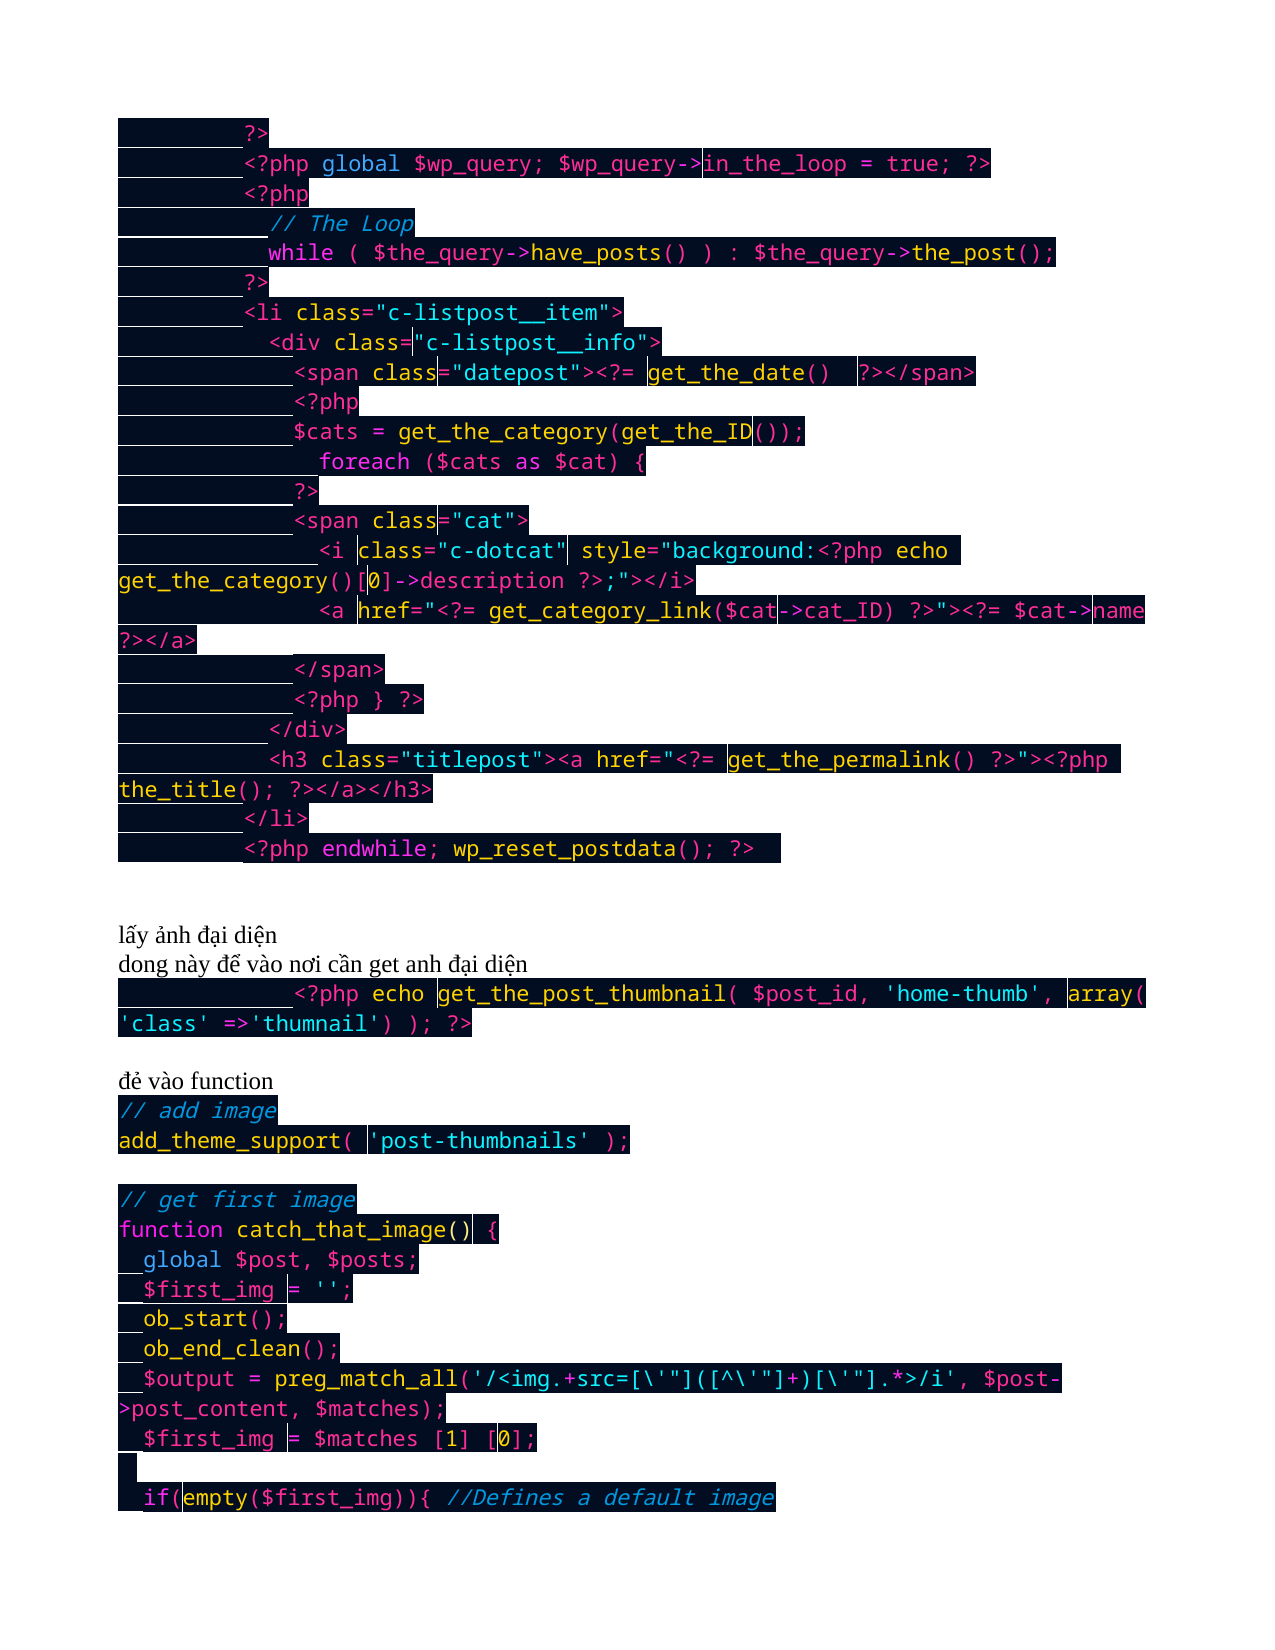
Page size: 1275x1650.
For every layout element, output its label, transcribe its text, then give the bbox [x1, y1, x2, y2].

text // get first image [118, 1184, 1157, 1214]
text $cats = get_the_category(get_the_ID()); [118, 416, 1157, 446]
text <div class="c-listpost__info"> [118, 327, 1157, 356]
text <span class="cat"> [118, 505, 1157, 535]
text ?> [118, 118, 1157, 148]
text // add image [118, 1095, 1157, 1125]
text <?php echo get_the_post_thumbnail( $post_id, 'home-thumb', array( 'class' =>'thumnail') ); ?> [118, 978, 1157, 1037]
text ob_end_clean(); [118, 1333, 1157, 1363]
text <h3 class="titlepost"><a href="<?= get_the_permalink() ?>"><?php the_title(); ?></a></h3> [118, 744, 1157, 803]
text $output = preg_match_all('/<img.+src=[\'"]([^\'"]+)[\'"].*>/i', $post->post_content, $matches); [118, 1363, 1157, 1423]
text $first_img = ''; [118, 1274, 1157, 1303]
text </span> [118, 654, 1157, 684]
text ob_start(); [118, 1303, 1157, 1333]
text lấy ảnh đại diện [118, 920, 1157, 949]
text đẻ vào function [118, 1066, 1157, 1095]
text <?php } ?> [118, 684, 1157, 714]
text ?> [118, 476, 1157, 505]
text dong này để vào nơi cần get anh đại diện [118, 949, 1157, 978]
text // The Loop [118, 207, 1157, 237]
text <?php [118, 178, 1157, 207]
text add_theme_support( 'post-thumbnails' ); [118, 1125, 1157, 1154]
text function catch_that_image() { [118, 1214, 1157, 1244]
text while ( $the_query->have_posts() ) : $the_query->the_post(); [118, 237, 1157, 267]
text foreach ($cats as $cat) { [118, 446, 1157, 476]
text if(empty($first_img)){ //Defines a default image [118, 1482, 1157, 1512]
text </div> [118, 714, 1157, 744]
text <li class="c-listpost__item"> [118, 297, 1157, 327]
text $first_img = $matches [1] [0]; [118, 1423, 1157, 1452]
text ?> [118, 267, 1157, 297]
text <i class="c-dotcat" style="background:<?php echo get_the_category()[0]->description ?>;"></i> [118, 535, 1157, 595]
text <?php endwhile; wp_reset_postdata(); ?> [118, 833, 1157, 863]
text </li> [118, 803, 1157, 833]
text <a href="<?= get_category_link($cat->cat_ID) ?>"><?= $cat->name ?></a> [118, 595, 1157, 654]
text <?php [118, 386, 1157, 416]
text <span class="datepost"><?= get_the_date() ?></span> [118, 356, 1157, 386]
text <?php global $wp_query; $wp_query->in_the_loop = true; ?> [118, 148, 1157, 178]
text global $post, $posts; [118, 1244, 1157, 1274]
